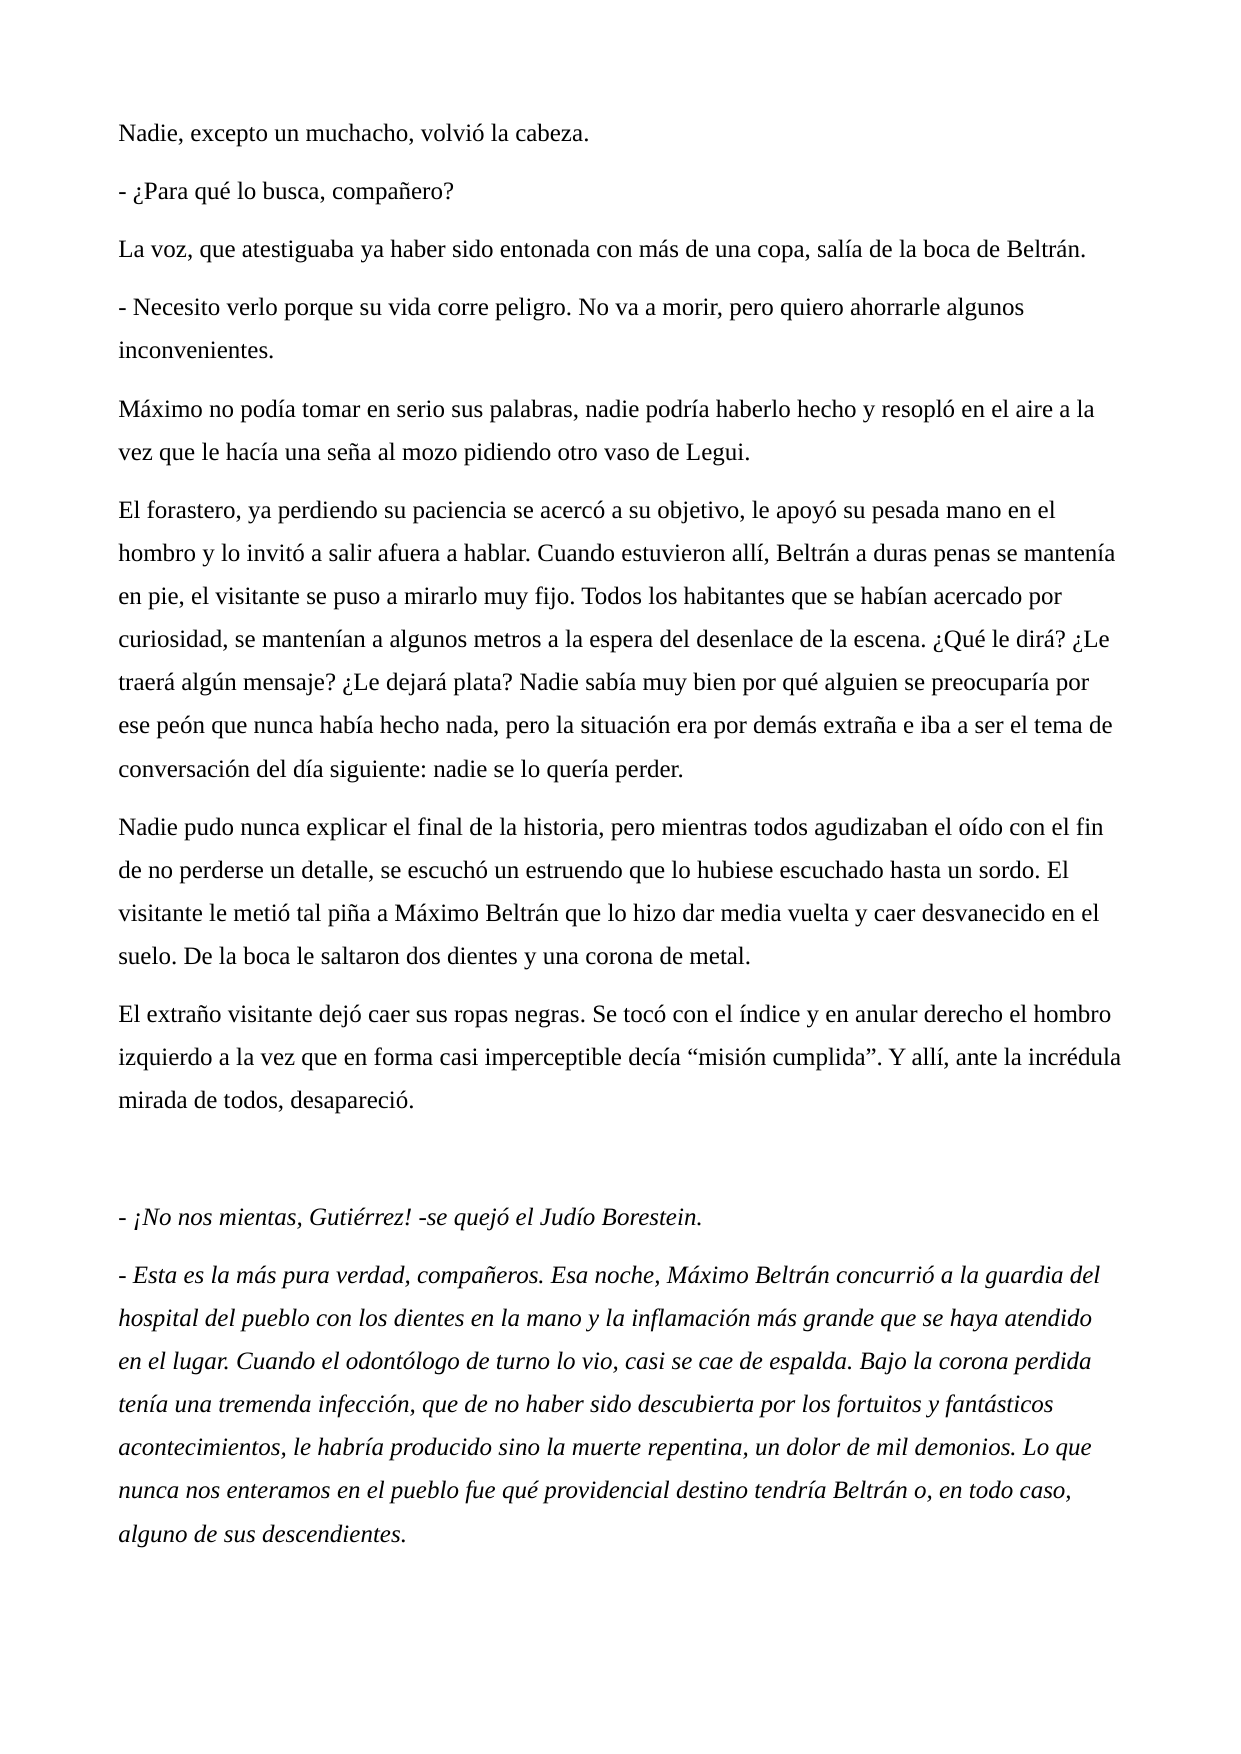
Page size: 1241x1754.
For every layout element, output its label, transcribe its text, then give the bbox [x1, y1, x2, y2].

text - Necesito verlo porque su vida corre peligro. No va a morir, pero quiero ahorrarle algunos inconvenientes. [118, 292, 1122, 364]
text El forastero, ya perdiendo su paciencia se acercó a su objetivo, le apoyó su pesada mano en el hombro y lo invitó a salir afuera a hablar. Cuando estuvieron allí, Beltrán a duras penas se mantenía en pie, el visitante se puso a mirarlo muy fijo. Todos los habitantes que se habían acercado por curiosidad, se mantenían a algunos metros a la espera del desenlace de la escena. ¿Qué le dirá? ¿Le traerá algún mensaje? ¿Le dejará plata? Nadie sabía muy bien por qué alguien se preocuparía por ese peón que nunca había hecho nada, pero la situación era por demás extraña e iba a ser el tema de conversación del día siguiente: nadie se lo quería perder. [118, 495, 1122, 782]
text Máximo no podía tomar en serio sus palabras, nadie podría haberlo hecho y resopló en el aire a la vez que le hacía una seña al mozo pidiendo otro vaso de Legui. [118, 394, 1122, 466]
text Nadie, excepto un muchacho, volvió la cabeza. [118, 118, 1122, 147]
text Nadie pudo nunca explicar el final de la historia, pero mientras todos agudizaban el oído con el fin de no perderse un detalle, se escuchó un estruendo que lo hubiese escuchado hasta un sordo. El visitante le metió tal piña a Máximo Beltrán que lo hizo dar media vuelta y caer desvanecido en el suelo. De la boca le saltaron dos dientes y una corona de metal. [118, 812, 1122, 970]
text - ¡No nos mientas, Gutiérrez! -se quejó el Judío Borestein. [118, 1202, 1122, 1231]
text - ¿Para qué lo busca, compañero? [118, 176, 1122, 205]
text La voz, que atestiguaba ya haber sido entonada con más de una copa, salía de la boca de Beltrán. [118, 234, 1122, 263]
text - Esta es la más pura verdad, compañeros. Esa noche, Máximo Beltrán concurrió a la guardia del hospital del pueblo con los dientes en la mano y la inflamación más grande que se haya atendido en el lugar. Cuando el odontólogo de turno lo vio, casi se cae de espalda. Bajo la corona perdida tenía una tremenda infección, que de no haber sido descubierta por los fortuitos y fantásticos acontecimientos, le habría producido sino la muerte repentina, un dolor de mil demonios. Lo que nunca nos enteramos en el pueblo fue qué providencial destino tendría Beltrán o, en todo caso, alguno de sus descendientes. [118, 1260, 1122, 1547]
text El extraño visitante dejó caer sus ropas negras. Se tocó con el índice y en anular derecho el hombro izquierdo a la vez que en forma casi imperceptible decía “misión cumplida”. Y allí, ante la incrédula mirada de todos, desapareció. [118, 999, 1122, 1114]
